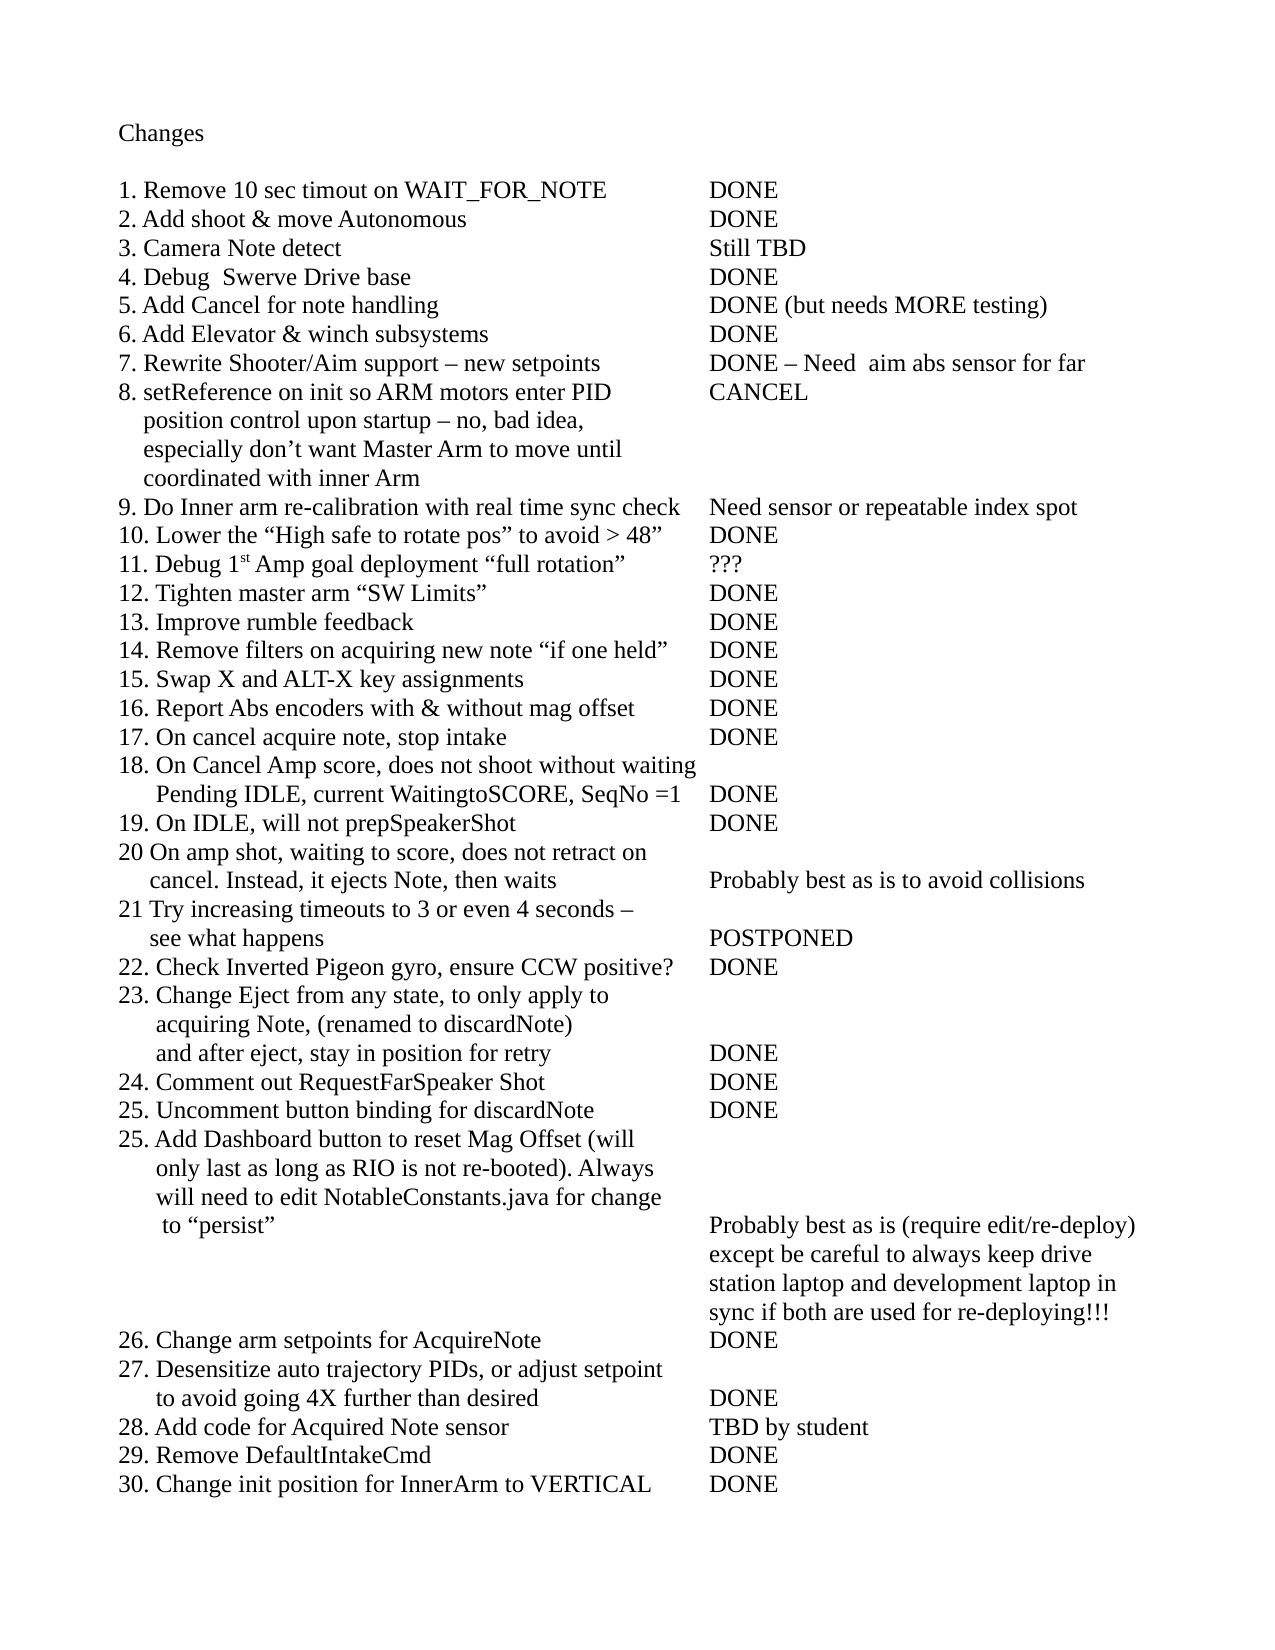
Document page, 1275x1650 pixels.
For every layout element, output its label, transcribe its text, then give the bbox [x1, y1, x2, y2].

text to avoid going 4X further than desired DONE [118, 1383, 1157, 1412]
text 3. Camera Note detect Still TBD [118, 233, 1157, 262]
text to “persist” Probably best as is (require edit/re-deploy) [118, 1211, 1157, 1239]
text 8. setReference on init so ARM motors enter PID CANCEL [118, 377, 1157, 406]
text 5. Add Cancel for note handling DONE (but needs MORE testing) [118, 291, 1157, 319]
text cancel. Instead, it ejects Note, then waits Probably best as is to avoid collisions [118, 866, 1157, 894]
text acquiring Note, (renamed to discardNote) [118, 1009, 1157, 1038]
text 21 Try increasing timeouts to 3 or even 4 seconds – [118, 894, 1157, 923]
text especially don’t want Master Arm to move until [118, 434, 1157, 463]
text 6. Add Elevator & winch subsystems DONE [118, 319, 1157, 348]
text coordinated with inner Arm [118, 463, 1157, 492]
text 17. On cancel acquire note, stop intake DONE [118, 722, 1157, 751]
text 11. Debug 1st Amp goal deployment “full rotation” ??? [118, 549, 1157, 578]
text 29. Remove DefaultIntakeCmd DONE [118, 1441, 1157, 1469]
text 27. Desensitize auto trajectory PIDs, or adjust setpoint [118, 1354, 1157, 1383]
text 4. Debug Swerve Drive base DONE [118, 262, 1157, 291]
text position control upon startup – no, bad idea, [118, 406, 1157, 434]
text 2. Add shoot & move Autonomous DONE [118, 204, 1157, 233]
text 10. Lower the “High safe to rotate pos” to avoid > 48” DONE [118, 521, 1157, 549]
text station laptop and development laptop in [118, 1268, 1157, 1297]
text 13. Improve rumble feedback DONE [118, 607, 1157, 636]
text 25. Add Dashboard button to reset Mag Offset (will [118, 1124, 1157, 1153]
text will need to edit NotableConstants.java for change [118, 1182, 1157, 1211]
text 20 On amp shot, waiting to score, does not retract on [118, 837, 1157, 866]
text 18. On Cancel Amp score, does not shoot without waiting [118, 751, 1157, 779]
text except be careful to always keep drive [118, 1239, 1157, 1268]
text 30. Change init position for InnerArm to VERTICAL DONE [118, 1469, 1157, 1498]
text 19. On IDLE, will not prepSpeakerShot DONE [118, 808, 1157, 837]
text 26. Change arm setpoints for AcquireNote DONE [118, 1326, 1157, 1354]
text 15. Swap X and ALT-X key assignments DONE [118, 664, 1157, 693]
text 28. Add code for Acquired Note sensor TBD by student [118, 1412, 1157, 1441]
text 24. Comment out RequestFarSpeaker Shot DONE [118, 1067, 1157, 1096]
text see what happens POSTPONED [118, 923, 1157, 952]
text 25. Uncomment button binding for discardNote DONE [118, 1096, 1157, 1124]
text 1. Remove 10 sec timout on WAIT_FOR_NOTE DONE [118, 176, 1157, 204]
text only last as long as RIO is not re-booted). Always [118, 1153, 1157, 1182]
text 22. Check Inverted Pigeon gyro, ensure CCW positive? DONE [118, 952, 1157, 981]
text sync if both are used for re-deploying!!! [118, 1297, 1157, 1326]
text Changes [118, 118, 1157, 147]
text 14. Remove filters on acquiring new note “if one held” DONE [118, 636, 1157, 664]
text 16. Report Abs encoders with & without mag offset DONE [118, 693, 1157, 722]
text 23. Change Eject from any state, to only apply to [118, 981, 1157, 1009]
text and after eject, stay in position for retry DONE [118, 1038, 1157, 1067]
text Pending IDLE, current WaitingtoSCORE, SeqNo =1 DONE [118, 779, 1157, 808]
text 9. Do Inner arm re-calibration with real time sync check Need sensor or repeatable index spot [118, 492, 1157, 521]
text 7. Rewrite Shooter/Aim support – new setpoints DONE – Need aim abs sensor for far [118, 348, 1157, 377]
text 12. Tighten master arm “SW Limits” DONE [118, 578, 1157, 607]
